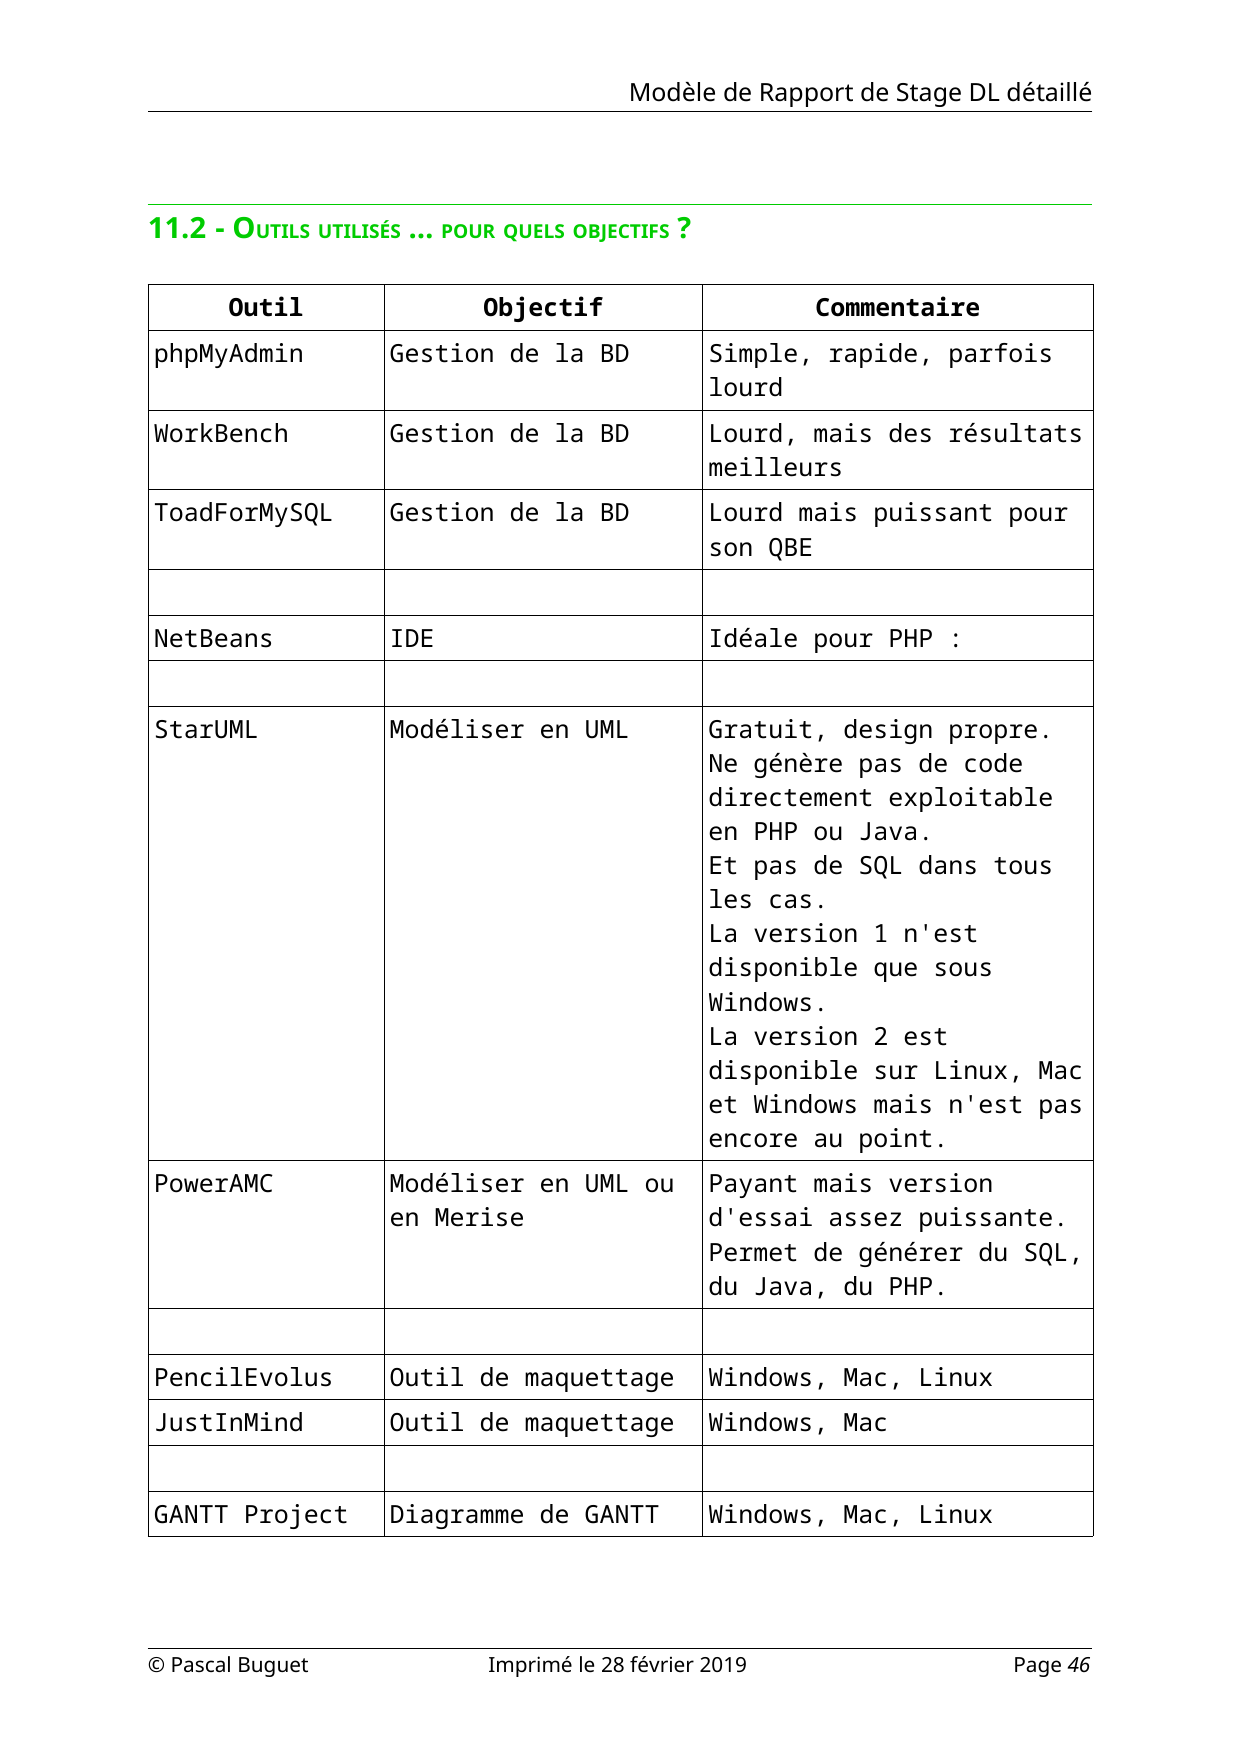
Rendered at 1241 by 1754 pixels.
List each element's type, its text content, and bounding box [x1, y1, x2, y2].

table_cell Gratuit, design propre. Ne génère pas de code directement exploitable en PHP ou Java. Et pas de SQL dans tous les cas. La version 1 n'est disponible que sous Windows. La version 2 est disponible sur Linux, Mac et Windows mais n'est pas encore au point. [703, 707, 1093, 1160]
table_header Objectif [385, 285, 702, 330]
table_cell IDE [385, 616, 702, 660]
subtitle - Outils utilisés … pour quels objectifs ? [148, 205, 1092, 247]
table_cell GANTT Project [149, 1492, 384, 1536]
table_cell Idéale pour PHP : [703, 616, 1093, 660]
table_cell Modéliser en UML ou en Merise [385, 1161, 702, 1308]
table_cell Windows, Mac, Linux [703, 1492, 1093, 1536]
table_cell [149, 1446, 384, 1491]
table_cell [703, 1446, 1093, 1491]
table_cell [149, 1309, 384, 1354]
table_cell [385, 1309, 702, 1354]
table_cell Outil de maquettage [385, 1400, 702, 1445]
table_cell [385, 661, 702, 706]
table_cell [385, 570, 702, 614]
table_cell Lourd, mais des résultats meilleurs [703, 411, 1093, 489]
table_cell [149, 661, 384, 706]
table_cell Gestion de la BD [385, 490, 702, 569]
table_cell [703, 1309, 1093, 1354]
table_cell PowerAMC [149, 1161, 384, 1308]
table_cell Gestion de la BD [385, 411, 702, 489]
table_cell Modéliser en UML [385, 707, 702, 1160]
table_cell ToadForMySQL [149, 490, 384, 569]
table_cell StarUML [149, 707, 384, 1160]
table_cell [385, 1446, 702, 1491]
table_cell PencilEvolus [149, 1355, 384, 1399]
table_cell Diagramme de GANTT [385, 1492, 702, 1536]
table_header Commentaire [703, 285, 1093, 330]
table_cell [703, 570, 1093, 614]
table_cell Windows, Mac, Linux [703, 1355, 1093, 1399]
table_cell Lourd mais puissant pour son QBE [703, 490, 1093, 569]
table_cell WorkBench [149, 411, 384, 489]
table_cell Windows, Mac [703, 1400, 1093, 1445]
table_cell Gestion de la BD [385, 331, 702, 409]
table_cell Payant mais version d'essai assez puissante. Permet de générer du SQL, du Java, du PHP. [703, 1161, 1093, 1308]
table_cell [149, 570, 384, 614]
table_cell JustInMind [149, 1400, 384, 1445]
table_cell NetBeans [149, 616, 384, 660]
table_header Outil [149, 285, 384, 330]
table_cell Outil de maquettage [385, 1355, 702, 1399]
table_cell Simple, rapide, parfois lourd [703, 331, 1093, 409]
table_cell phpMyAdmin [149, 331, 384, 409]
table_cell [703, 661, 1093, 706]
